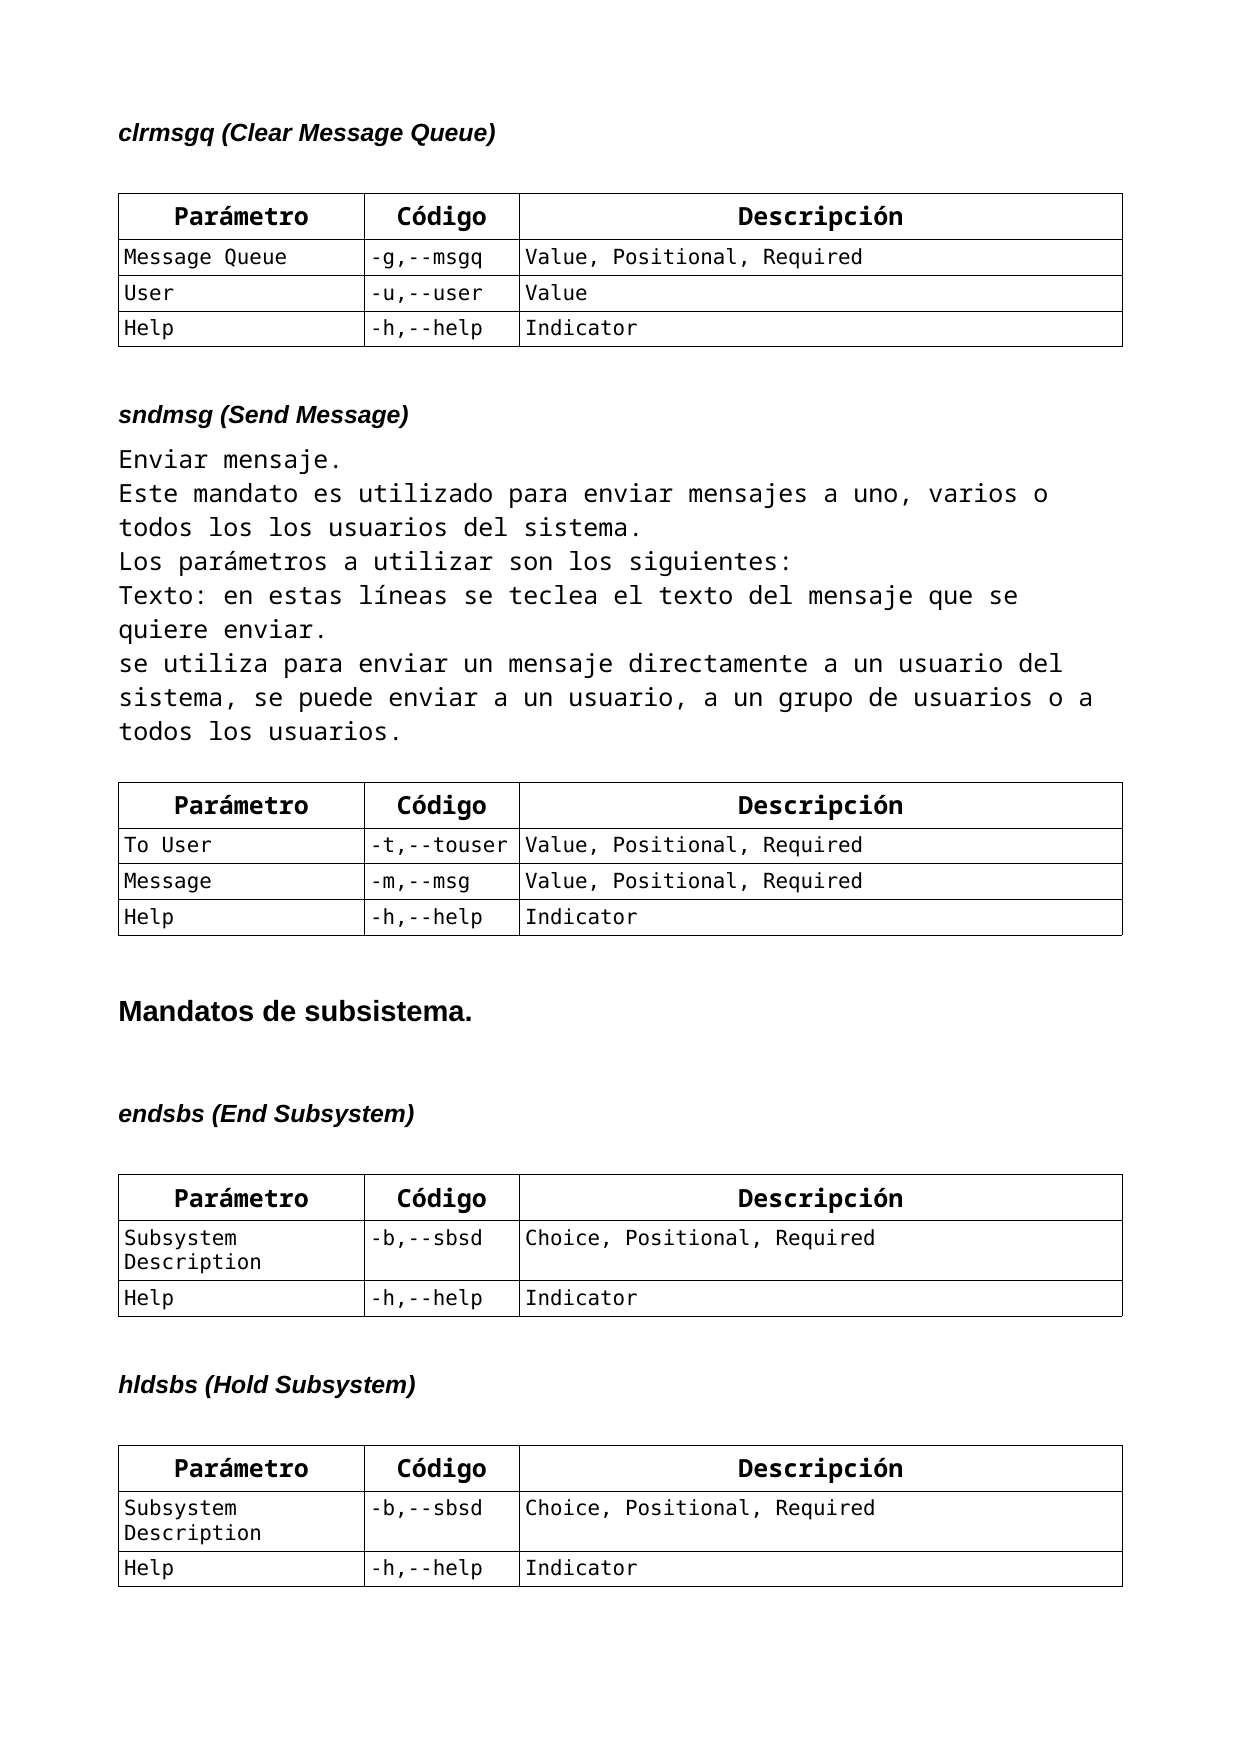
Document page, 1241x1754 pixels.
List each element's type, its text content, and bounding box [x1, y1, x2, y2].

table_header Parámetro [119, 194, 364, 239]
table_cell Value [520, 276, 1122, 311]
subtitle endsbs (End Subsystem) [118, 1099, 1122, 1128]
table_cell -h,--help [365, 1281, 519, 1316]
table_header Código [365, 783, 519, 827]
table_cell -h,--help [365, 1552, 519, 1586]
subtitle sndmsg (Send Message) [118, 400, 1122, 429]
table_cell -b,--sbsd [365, 1492, 519, 1551]
table_cell -h,--help [365, 900, 519, 935]
table_header Código [365, 194, 519, 239]
subtitle Mandatos de subsistema. [118, 994, 1122, 1028]
table_cell Value, Positional, Required [520, 864, 1122, 899]
table_cell Indicator [520, 1281, 1122, 1316]
table_header Descripción [520, 1446, 1122, 1491]
subtitle clrmsgq (Clear Message Queue) [118, 118, 1122, 147]
table_cell -g,--msgq [365, 240, 519, 275]
table_cell Help [119, 1281, 364, 1316]
table_cell To User [119, 829, 364, 863]
table_cell Help [119, 312, 364, 346]
table_cell Indicator [520, 1552, 1122, 1586]
table_cell -b,--sbsd [365, 1221, 519, 1280]
text Los parámetros a utilizar son los siguientes: [118, 543, 1122, 577]
table_header Código [365, 1446, 519, 1491]
table_cell -m,--msg [365, 864, 519, 899]
table_cell User [119, 276, 364, 311]
table_cell Indicator [520, 312, 1122, 346]
text se utiliza para enviar un mensaje directamente a un usuario del sistema, se puede enviar a un usuario, a un grupo de usuarios o a todos los usuarios. [118, 646, 1122, 748]
table_cell Value, Positional, Required [520, 240, 1122, 275]
text Enviar mensaje. [118, 441, 1122, 475]
table_cell -h,--help [365, 312, 519, 346]
text Texto: en estas líneas se teclea el texto del mensaje que se quiere enviar. [118, 577, 1122, 646]
table_header Descripción [520, 1175, 1122, 1220]
table_cell Choice, Positional, Required [520, 1492, 1122, 1551]
subtitle hldsbs (Hold Subsystem) [118, 1370, 1122, 1398]
table_header Parámetro [119, 1446, 364, 1491]
table_cell Choice, Positional, Required [520, 1221, 1122, 1280]
table_cell Message Queue [119, 240, 364, 275]
table_cell -t,--touser [365, 829, 519, 863]
table_cell Message [119, 864, 364, 899]
table_header Descripción [520, 783, 1122, 827]
table_cell Subsystem Description [119, 1492, 364, 1551]
text Este mandato es utilizado para enviar mensajes a uno, varios o todos los los usuarios del sistema. [118, 475, 1122, 543]
table_header Descripción [520, 194, 1122, 239]
table_header Parámetro [119, 1175, 364, 1220]
table_cell Help [119, 1552, 364, 1586]
table_header Código [365, 1175, 519, 1220]
table_cell Help [119, 900, 364, 935]
table_header Parámetro [119, 783, 364, 827]
table_cell -u,--user [365, 276, 519, 311]
table_cell Indicator [520, 900, 1122, 935]
table_cell Value, Positional, Required [520, 829, 1122, 863]
table_cell Subsystem Description [119, 1221, 364, 1280]
